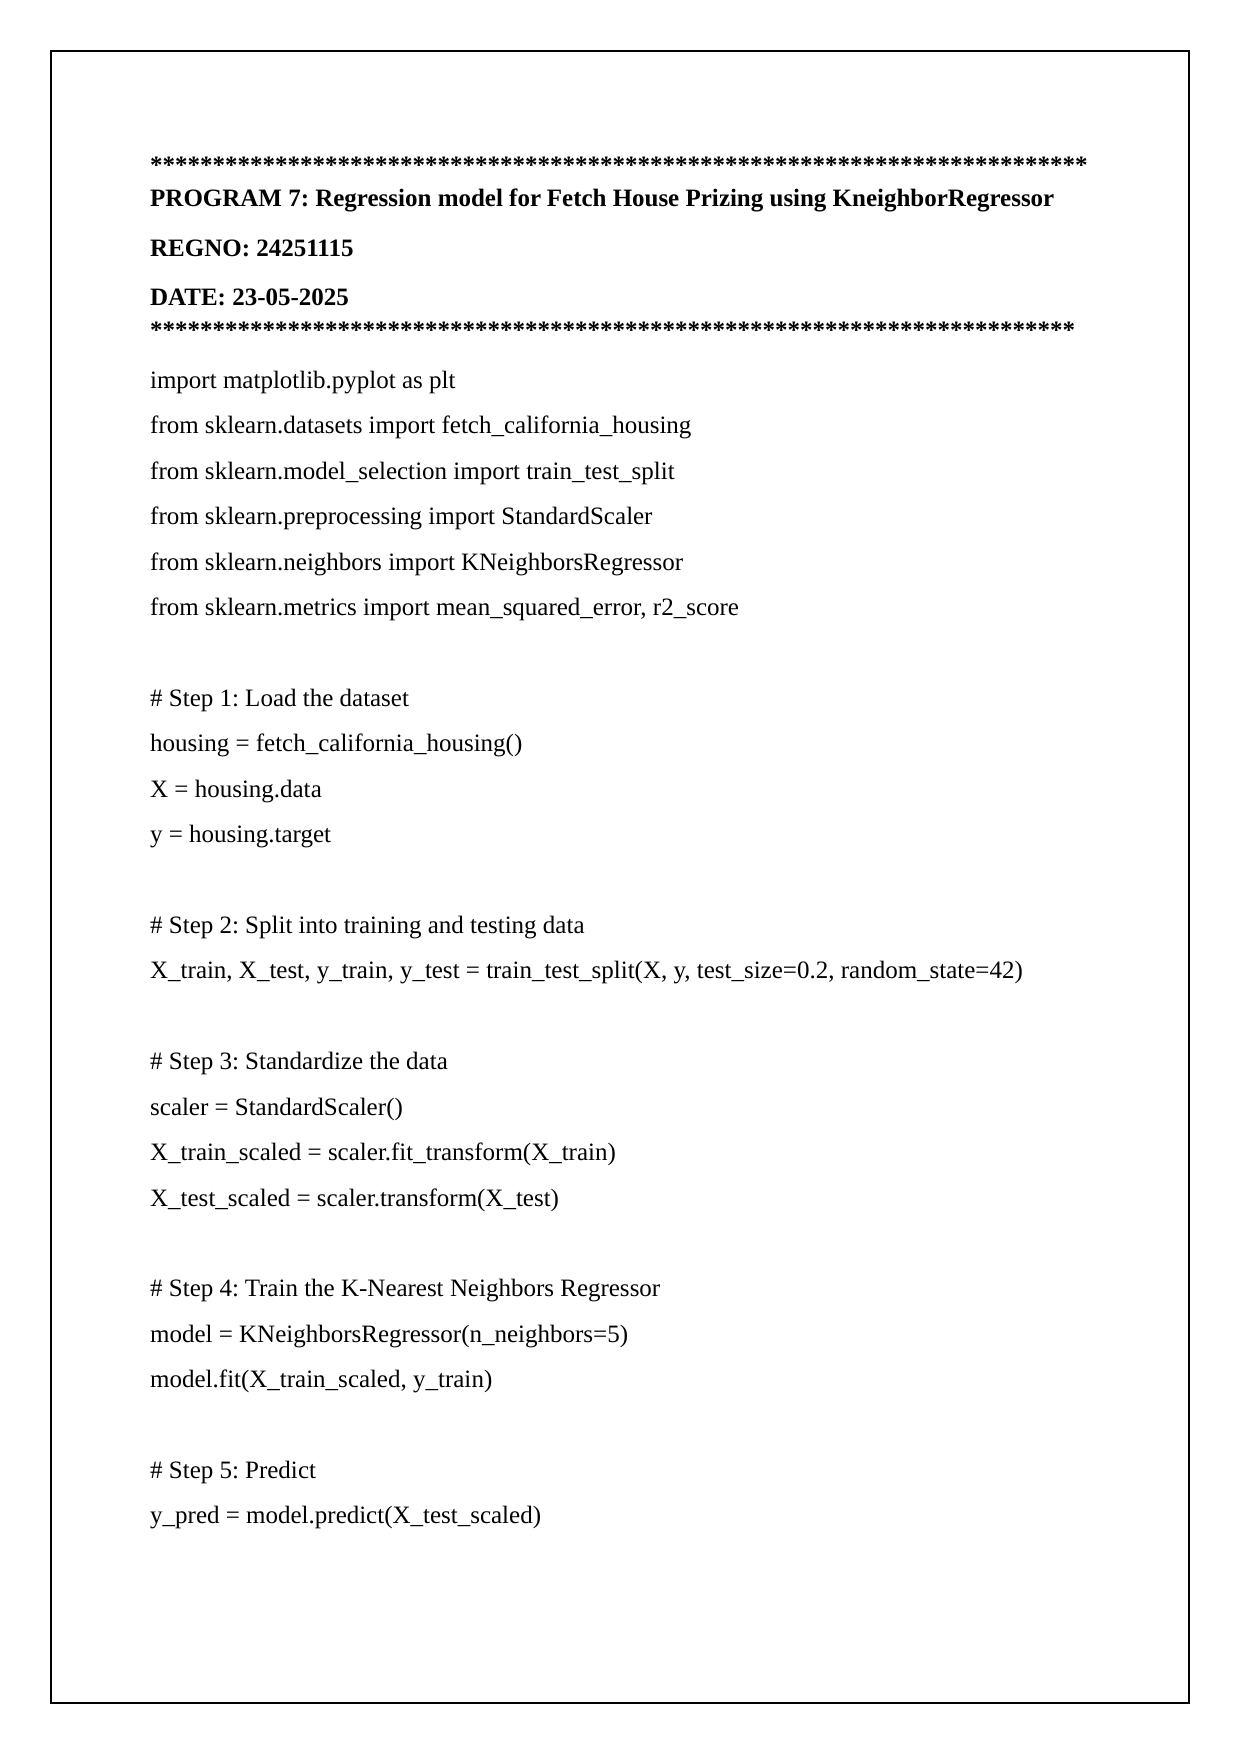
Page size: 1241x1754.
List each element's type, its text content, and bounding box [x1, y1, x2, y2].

text from sklearn.preprocessing import StandardScaler [150, 501, 1090, 530]
text y = housing.target [150, 819, 1090, 848]
text X_train_scaled = scaler.fit_transform(X_train) [150, 1137, 1090, 1166]
text X_train, X_test, y_train, y_test = train_test_split(X, y, test_size=0.2, random_state=42) [150, 956, 1090, 984]
text import matplotlib.pyplot as plt [150, 365, 1090, 394]
text from sklearn.datasets import fetch_california_housing [150, 411, 1090, 439]
text # Step 5: Predict [150, 1455, 1090, 1484]
text X_test_scaled = scaler.transform(X_test) [150, 1183, 1090, 1211]
text y_pred = model.predict(X_test_scaled) [150, 1501, 1090, 1529]
text *************************************************************************** [150, 150, 1156, 179]
text PROGRAM 7: Regression model for Fetch House Prizing using KneighborRegressor [150, 183, 1090, 212]
text from sklearn.neighbors import KNeighborsRegressor [150, 547, 1090, 576]
text # Step 4: Train the K-Nearest Neighbors Regressor [150, 1273, 1090, 1302]
text # Step 2: Split into training and testing data [150, 910, 1090, 939]
text model.fit(X_train_scaled, y_train) [150, 1364, 1090, 1393]
text # Step 1: Load the dataset [150, 683, 1090, 712]
text REGNO: 24251115 [150, 233, 1090, 261]
text from sklearn.metrics import mean_squared_error, r2_score [150, 592, 1090, 621]
text housing = fetch_california_housing() [150, 728, 1090, 757]
text from sklearn.model_selection import train_test_split [150, 456, 1090, 485]
text DATE: 23-05-2025 [150, 282, 1156, 311]
text # Step 3: Standardize the data [150, 1046, 1090, 1075]
text X = housing.data [150, 774, 1090, 803]
text ************************************************************************** [150, 315, 1090, 344]
text scaler = StandardScaler() [150, 1092, 1090, 1121]
text model = KNeighborsRegressor(n_neighbors=5) [150, 1319, 1090, 1348]
